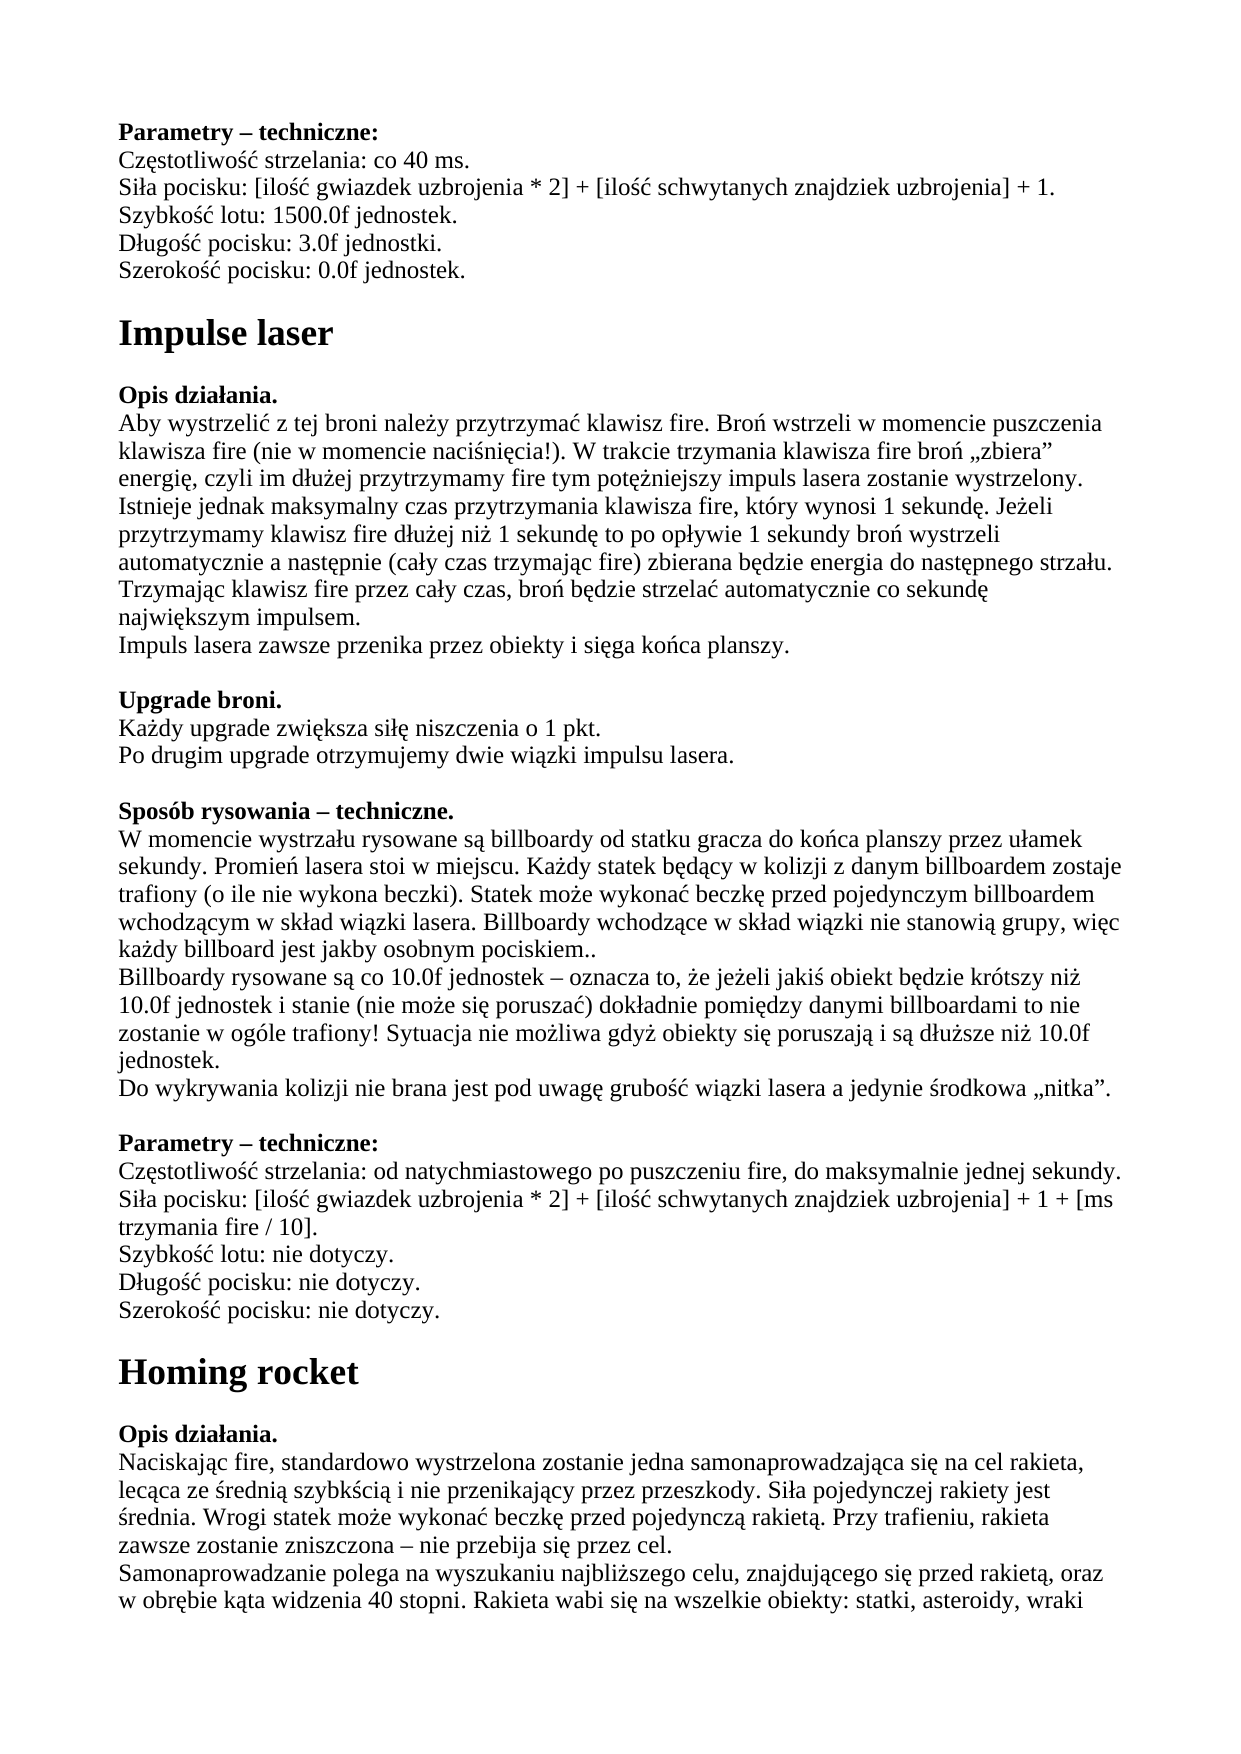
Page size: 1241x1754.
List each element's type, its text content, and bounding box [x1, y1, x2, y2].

text W momencie wystrzału rysowane są billboardy od statku gracza do końca planszy przez ułamek sekundy. Promień lasera stoi w miejscu. Każdy statek będący w kolizji z danym billboardem zostaje trafiony (o ile nie wykona beczki). Statek może wykonać beczkę przed pojedynczym billboardem wchodzącym w skład wiązki lasera. Billboardy wchodzące w skład wiązki nie stanowią grupy, więc każdy billboard jest jakby osobnym pociskiem.. [118, 825, 1122, 963]
text Impuls lasera zawsze przenika przez obiekty i sięga końca planszy. [118, 631, 1122, 658]
text Upgrade broni. [118, 686, 1122, 714]
text Sposób rysowania – techniczne. [118, 797, 1122, 825]
text Szybkość lotu: nie dotyczy. [118, 1240, 1122, 1268]
text Samonaprowadzanie polega na wyszukaniu najbliższego celu, znajdującego się przed rakietą, oraz w obrębie kąta widzenia 40 stopni. Rakieta wabi się na wszelkie obiekty: statki, asteroidy, wraki [118, 1559, 1122, 1614]
text Billboardy rysowane są co 10.0f jednostek – oznacza to, że jeżeli jakiś obiekt będzie krótszy niż 10.0f jednostek i stanie (nie może się poruszać) dokładnie pomiędzy danymi billboardami to nie zostanie w ogóle trafiony! Sytuacja nie możliwa gdyż obiekty się poruszają i są dłuższe niż 10.0f jednostek. [118, 963, 1122, 1074]
text Częstotliwość strzelania: od natychmiastowego po puszczeniu fire, do maksymalnie jednej sekundy. [118, 1157, 1122, 1185]
text Każdy upgrade zwiększa siłę niszczenia o 1 pkt. [118, 714, 1122, 742]
text Do wykrywania kolizji nie brana jest pod uwagę grubość wiązki lasera a jedynie środkowa „nitka”. [118, 1074, 1122, 1102]
text Szerokość pocisku: nie dotyczy. [118, 1296, 1122, 1323]
text Aby wystrzelić z tej broni należy przytrzymać klawisz fire. Broń wstrzeli w momencie puszczenia klawisza fire (nie w momencie naciśnięcia!). W trakcie trzymania klawisza fire broń „zbiera” energię, czyli im dłużej przytrzymamy fire tym potężniejszy impuls lasera zostanie wystrzelony. Istnieje jednak maksymalny czas przytrzymania klawisza fire, który wynosi 1 sekundę. Jeżeli przytrzymamy klawisz fire dłużej niż 1 sekundę to po opływie 1 sekundy broń wystrzeli automatycznie a następnie (cały czas trzymając fire) zbierana będzie energia do następnego strzału. Trzymając klawisz fire przez cały czas, broń będzie strzelać automatycznie co sekundę największym impulsem. [118, 409, 1122, 631]
text Opis działania. [118, 381, 1122, 409]
text Impulse laser [118, 312, 1122, 354]
text Częstotliwość strzelania: co 40 ms. [118, 146, 1122, 173]
text Siła pocisku: [ilość gwiazdek uzbrojenia * 2] + [ilość schwytanych znajdziek uzbrojenia] + 1. [118, 173, 1122, 201]
text Opis działania. [118, 1420, 1122, 1448]
text Szerokość pocisku: 0.0f jednostek. [118, 257, 1122, 284]
text Parametry – techniczne: [118, 1129, 1122, 1157]
text Homing rocket [118, 1351, 1122, 1393]
text Szybkość lotu: 1500.0f jednostek. [118, 201, 1122, 229]
text Naciskając fire, standardowo wystrzelona zostanie jedna samonaprowadzająca się na cel rakieta, lecąca ze średnią szybkścią i nie przenikający przez przeszkody. Siła pojedynczej rakiety jest średnia. Wrogi statek może wykonać beczkę przed pojedynczą rakietą. Przy trafieniu, rakieta zawsze zostanie zniszczona – nie przebija się przez cel. [118, 1448, 1122, 1559]
text Po drugim upgrade otrzymujemy dwie wiązki impulsu lasera. [118, 742, 1122, 769]
text Długość pocisku: 3.0f jednostki. [118, 229, 1122, 257]
text Parametry – techniczne: [118, 118, 1122, 146]
text Długość pocisku: nie dotyczy. [118, 1268, 1122, 1296]
text Siła pocisku: [ilość gwiazdek uzbrojenia * 2] + [ilość schwytanych znajdziek uzbrojenia] + 1 + [ms trzymania fire / 10]. [118, 1185, 1122, 1240]
